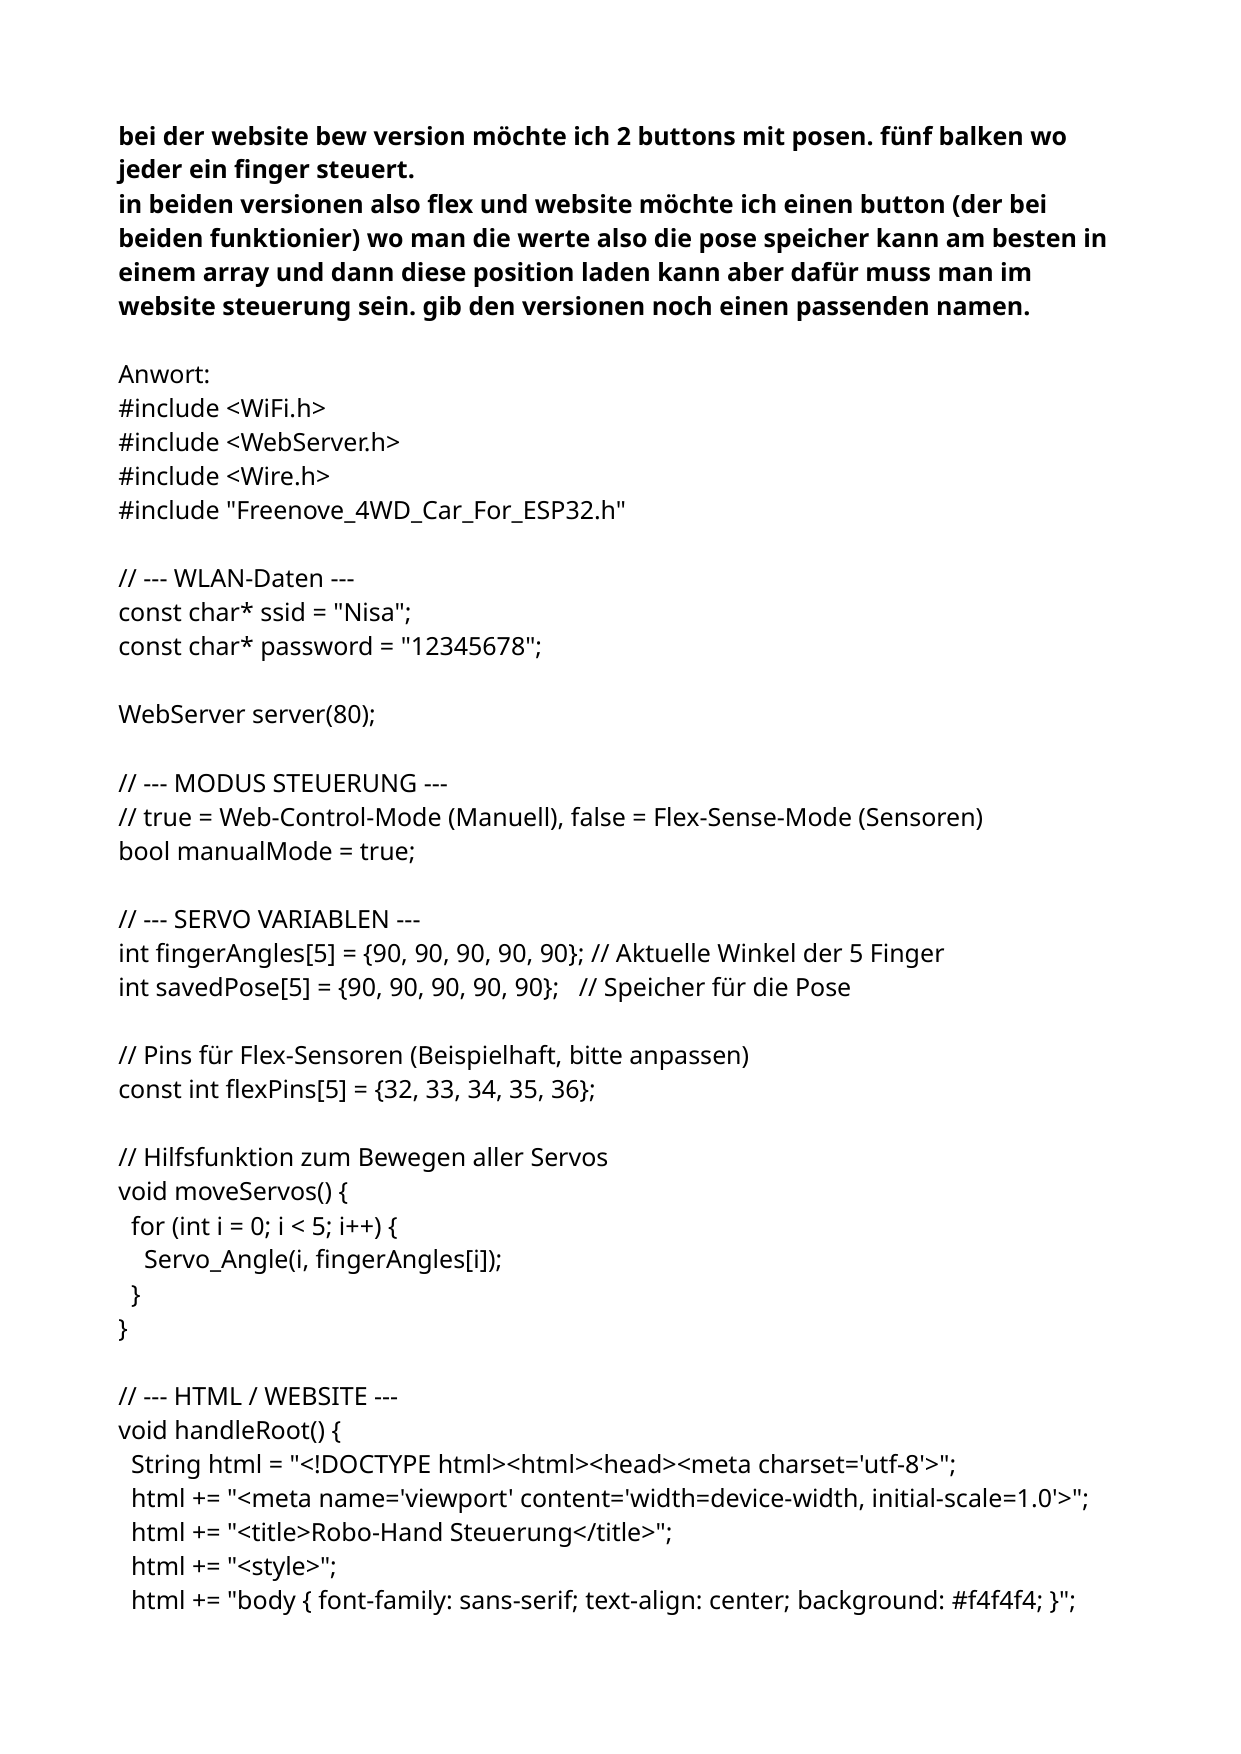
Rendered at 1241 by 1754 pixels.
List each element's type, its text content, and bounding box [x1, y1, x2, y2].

text // --- HTML / WEBSITE --- [118, 1378, 1122, 1412]
text // true = Web-Control-Mode (Manuell), false = Flex-Sense-Mode (Sensoren) [118, 799, 1122, 833]
text WebServer server(80); [118, 697, 1122, 731]
text bool manualMode = true; [118, 833, 1122, 867]
text in beiden versionen also flex und website möchte ich einen button (der bei beiden funktionier) wo man die werte also die pose speicher kann am besten in einem array und dann diese position laden kann aber dafür muss man im website steuerung sein. gib den versionen noch einen passenden namen. [118, 186, 1122, 322]
text int fingerAngles[5] = {90, 90, 90, 90, 90}; // Aktuelle Winkel der 5 Finger [118, 936, 1122, 970]
text html += "body { font-family: sans-serif; text-align: center; background: #f4f4f4; }"; [118, 1583, 1122, 1617]
text void handleRoot() { [118, 1412, 1122, 1447]
text #include <WebServer.h> [118, 425, 1122, 459]
text for (int i = 0; i < 5; i++) { [118, 1208, 1122, 1242]
text // Pins für Flex-Sensoren (Beispielhaft, bitte anpassen) [118, 1038, 1122, 1072]
text Servo_Angle(i, fingerAngles[i]); [118, 1242, 1122, 1276]
text bei der website bew version möchte ich 2 buttons mit posen. fünf balken wo jeder ein finger steuert. [118, 118, 1122, 186]
text } [118, 1276, 1122, 1310]
text html += "<title>Robo-Hand Steuerung</title>"; [118, 1515, 1122, 1549]
text int savedPose[5] = {90, 90, 90, 90, 90}; // Speicher für die Pose [118, 970, 1122, 1004]
text // --- WLAN-Daten --- [118, 561, 1122, 595]
text } [118, 1310, 1122, 1344]
text String html = "<!DOCTYPE html><html><head><meta charset='utf-8'>"; [118, 1447, 1122, 1481]
text html += "<style>"; [118, 1549, 1122, 1583]
text #include "Freenove_4WD_Car_For_ESP32.h" [118, 493, 1122, 527]
text const int flexPins[5] = {32, 33, 34, 35, 36}; [118, 1072, 1122, 1106]
text #include <WiFi.h> [118, 391, 1122, 425]
text html += "<meta name='viewport' content='width=device-width, initial-scale=1.0'>"; [118, 1481, 1122, 1515]
text Anwort: [118, 357, 1122, 391]
text #include <Wire.h> [118, 459, 1122, 493]
text // --- MODUS STEUERUNG --- [118, 765, 1122, 799]
text // Hilfsfunktion zum Bewegen aller Servos [118, 1140, 1122, 1174]
text void moveServos() { [118, 1174, 1122, 1208]
text // --- SERVO VARIABLEN --- [118, 902, 1122, 936]
text const char* password = "12345678"; [118, 629, 1122, 663]
text const char* ssid = "Nisa"; [118, 595, 1122, 629]
